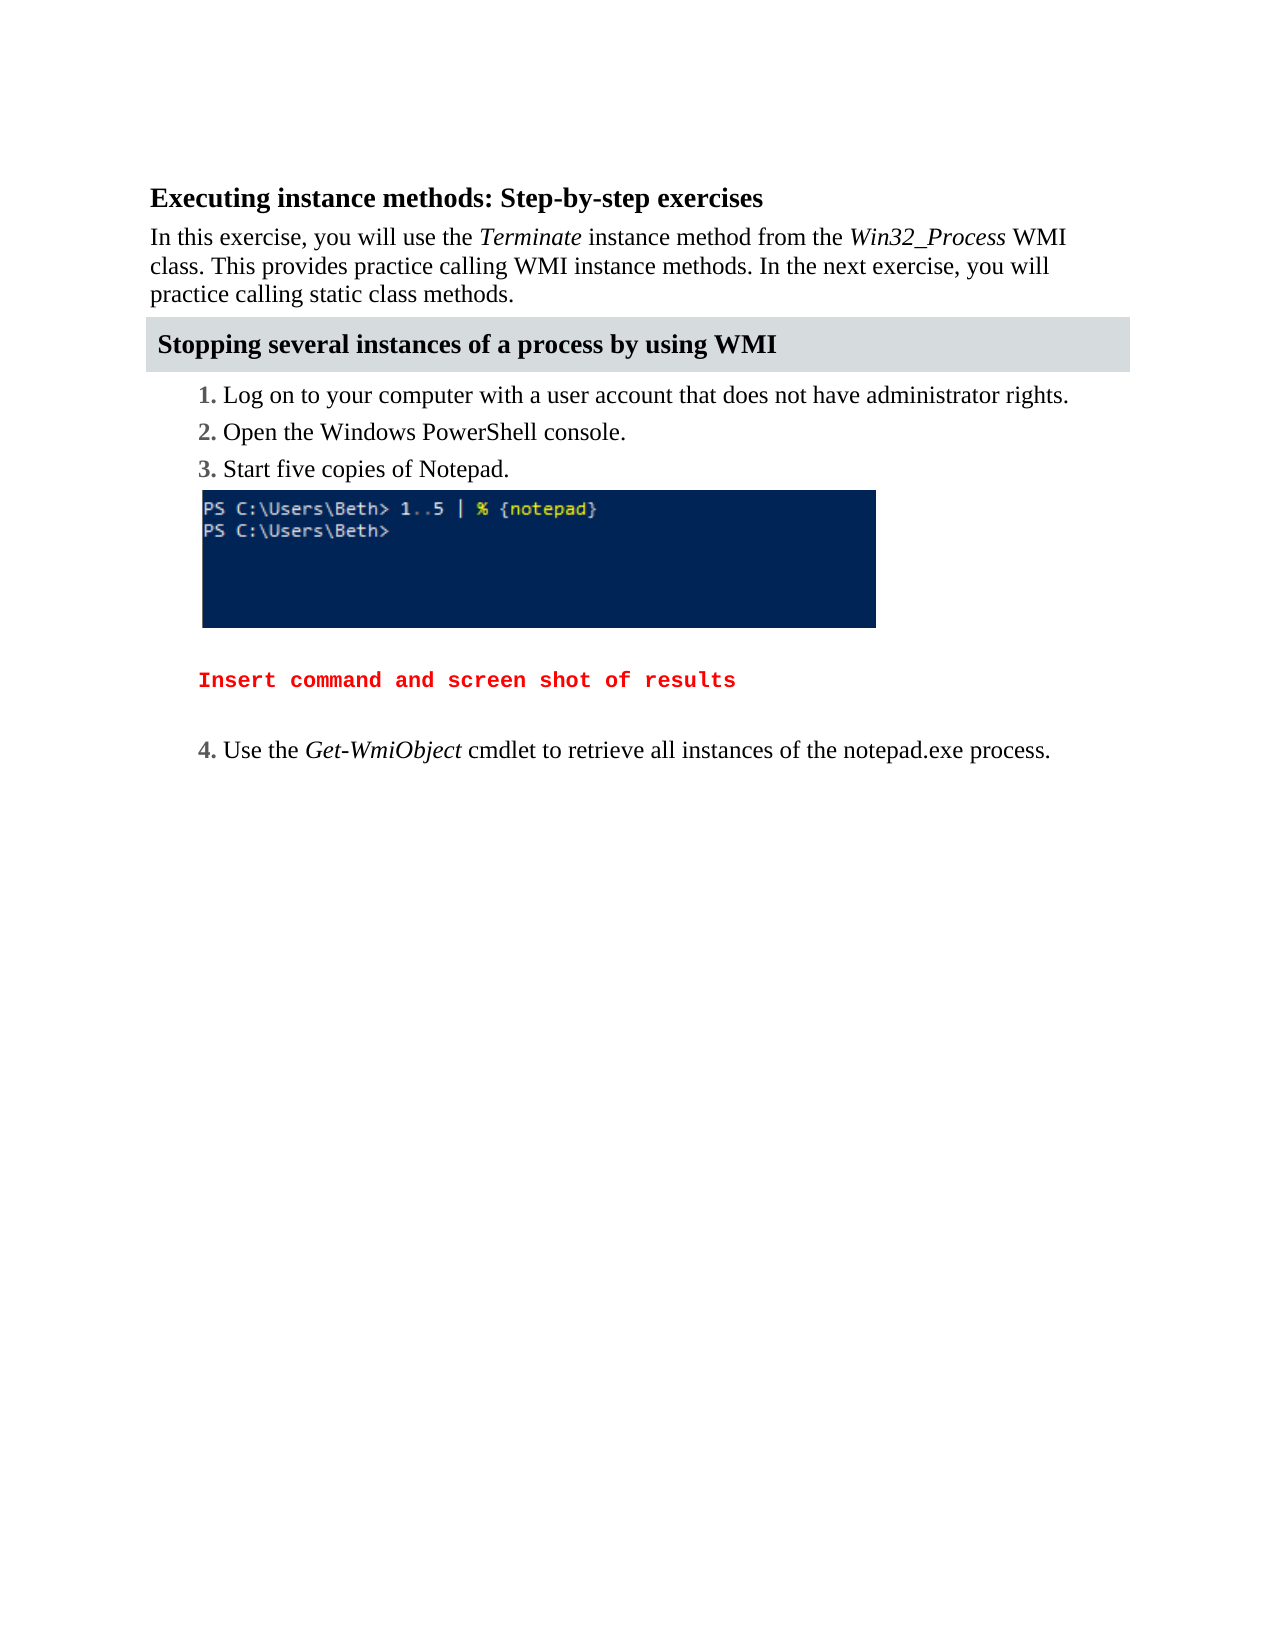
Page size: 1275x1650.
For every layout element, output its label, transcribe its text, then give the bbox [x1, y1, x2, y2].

picture [202, 490, 876, 628]
text Insert command and screen shot of results [198, 669, 1125, 694]
text In this exercise, you will use the Terminate instance method from the Win32_Process WMI class. This provides practice calling WMI instance methods. In the next exercise, you will practice calling static class methods. [150, 222, 1125, 308]
text 3. Start five copies of Notepad. [198, 454, 1125, 483]
text 1. Log on to your computer with a user account that does not have administrator rights. [198, 380, 1125, 409]
text 4. Use the Get-WmiObject cmdlet to retrieve all instances of the notepad.exe process. [198, 735, 1125, 764]
subtitle Executing instance methods: Step-by-step exercises [150, 181, 1125, 214]
text Stopping several instances of a process by using WMI [147, 318, 1128, 370]
text 2. Open the Windows PowerShell console. [198, 417, 1125, 446]
